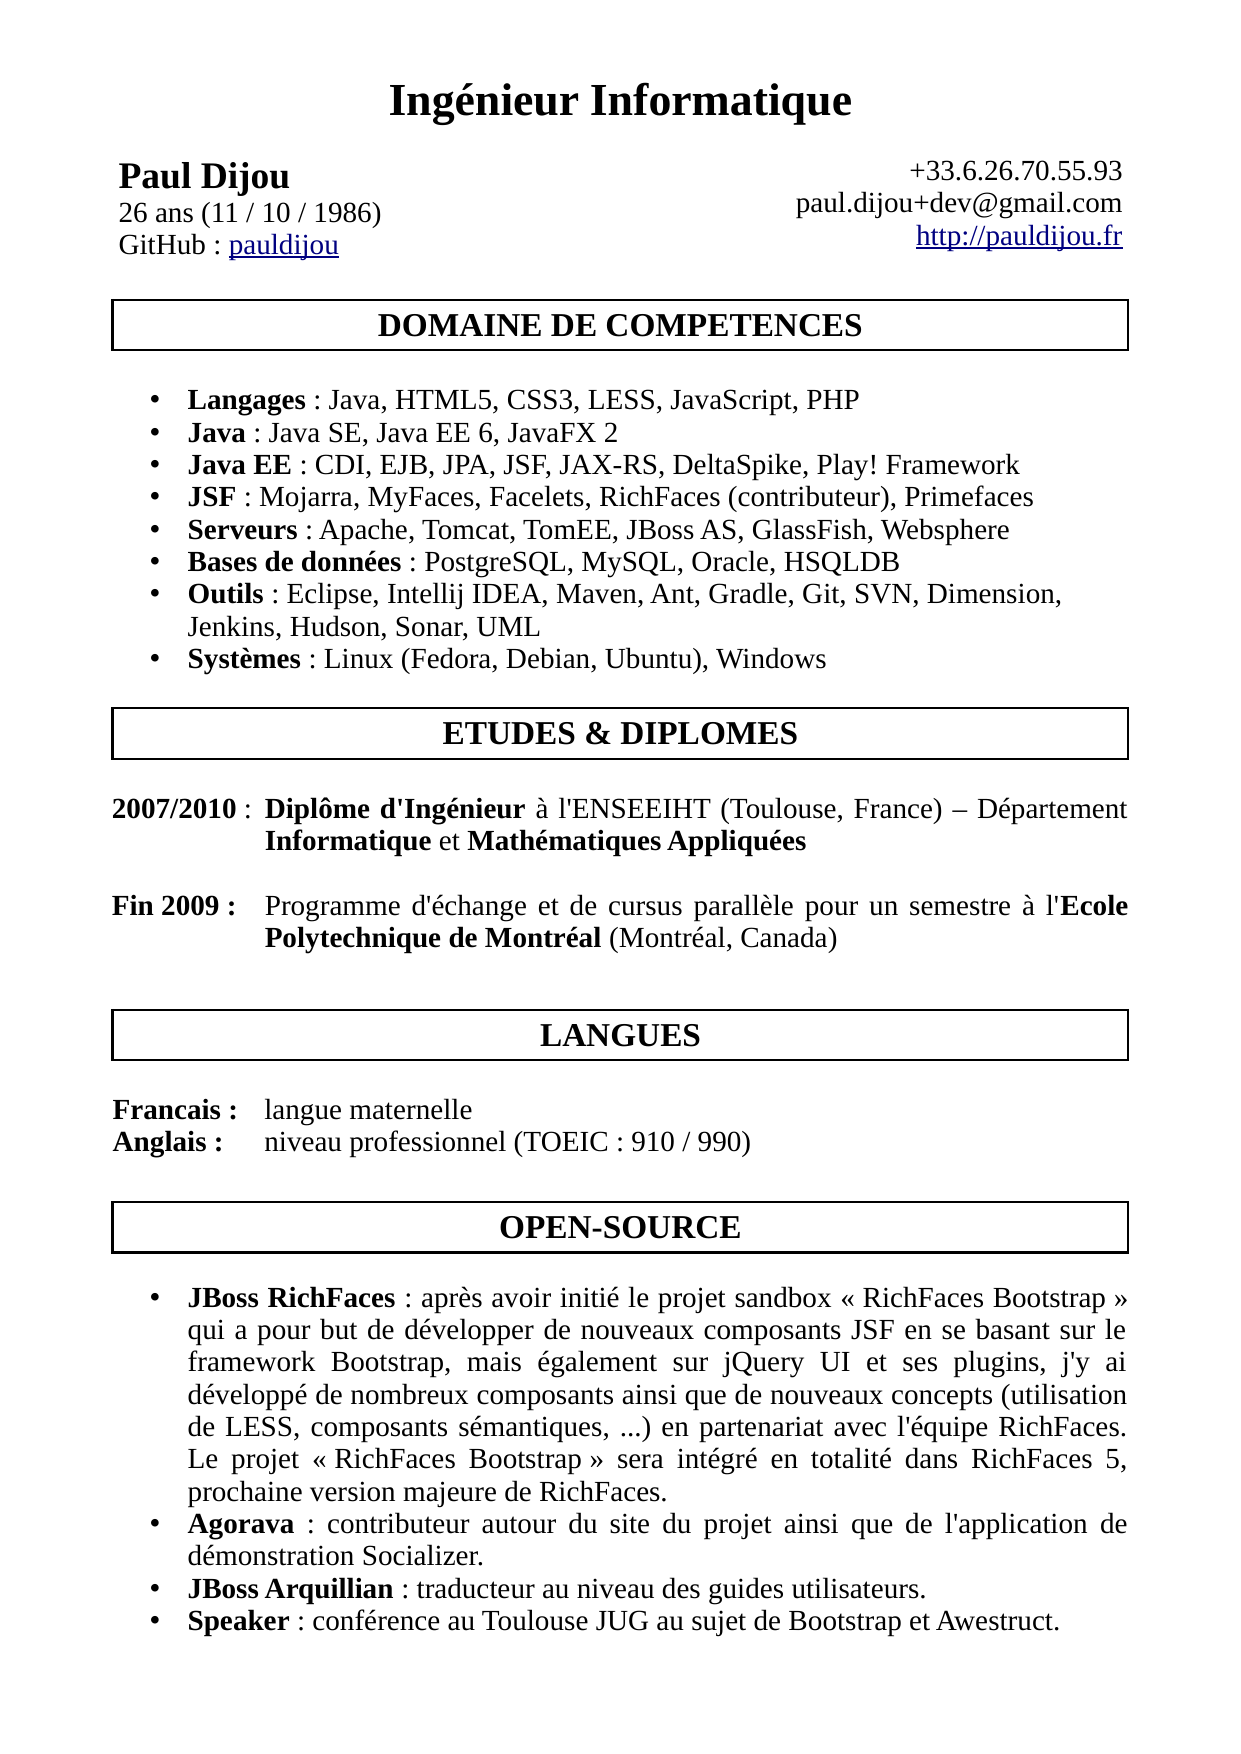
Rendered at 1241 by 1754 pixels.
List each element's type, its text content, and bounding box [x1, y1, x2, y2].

list Java EE : CDI, EJB, JPA, JSF, JAX-RS, DeltaSpike, Play! Framework [150, 448, 1128, 481]
table_header LANGUES [114, 1011, 1127, 1059]
text Ingénieur Informatique [112, 75, 1128, 126]
list Java : Java SE, Java EE 6, JavaFX 2 [150, 416, 1128, 448]
table_header ETUDES & DIPLOMES [114, 709, 1127, 758]
list JSF : Mojarra, MyFaces, Facelets, RichFaces (contributeur), Primefaces [150, 481, 1128, 513]
table_header 2007/2010 : Fin 2009 : [112, 792, 264, 976]
table_header Diplôme d'Ingénieur à l'ENSEEIHT (Toulouse, France) – Département Informatique et Mathématiques Appliquées Programme d'échange et de cursus parallèle pour un semestre à l'Ecole Polytechnique de Montréal (Montréal, Canada) [265, 792, 1128, 976]
list JBoss Arquillian : traducteur au niveau des guides utilisateurs. [150, 1572, 1128, 1604]
table_header Francais : Anglais : [113, 1094, 264, 1161]
list Systèmes : Linux (Fedora, Debian, Ubuntu), Windows [150, 643, 1128, 675]
table_header DOMAINE DE COMPETENCES [114, 301, 1127, 349]
list Speaker : conférence au Toulouse JUG au sujet de Bootstrap et Awestruct. [150, 1604, 1128, 1637]
list Bases de données : PostgreSQL, MySQL, Oracle, HSQLDB [150, 546, 1128, 578]
table_header langue maternelle niveau professionnel (TOEIC : 910 / 990) [264, 1094, 1117, 1161]
table_header +33.6.26.70.55.93 paul.dijou+dev@gmail.com http://pauldijou.fr [620, 149, 1128, 266]
list Serveurs : Apache, Tomcat, TomEE, JBoss AS, GlassFish, Websphere [150, 513, 1128, 546]
table_header OPEN-SOURCE [114, 1203, 1127, 1251]
list Agorava : contributeur autour du site du projet ainsi que de l'application de démonstration Socializer. [150, 1507, 1128, 1572]
table_header Paul Dijou 26 ans (11 / 10 / 1986) GitHub : pauldijou [113, 149, 620, 266]
list JBoss RichFaces : après avoir initié le projet sandbox « RichFaces Bootstrap » qui a pour but de développer de nouveaux composants JSF en se basant sur le framework Bootstrap, mais également sur jQuery UI et ses plugins, j'y ai développé de nombreux composants ainsi que de nouveaux concepts (utilisation de LESS, composants sémantiques, ...) en partenariat avec l'équipe RichFaces. Le projet « RichFaces Bootstrap » sera intégré en totalité dans RichFaces 5, prochaine version majeure de RichFaces. [150, 1281, 1128, 1507]
list Outils : Eclipse, Intellij IDEA, Maven, Ant, Gradle, Git, SVN, Dimension, Jenkins, Hudson, Sonar, UML [150, 578, 1128, 643]
list Langages : Java, HTML5, CSS3, LESS, JavaScript, PHP [150, 383, 1128, 416]
